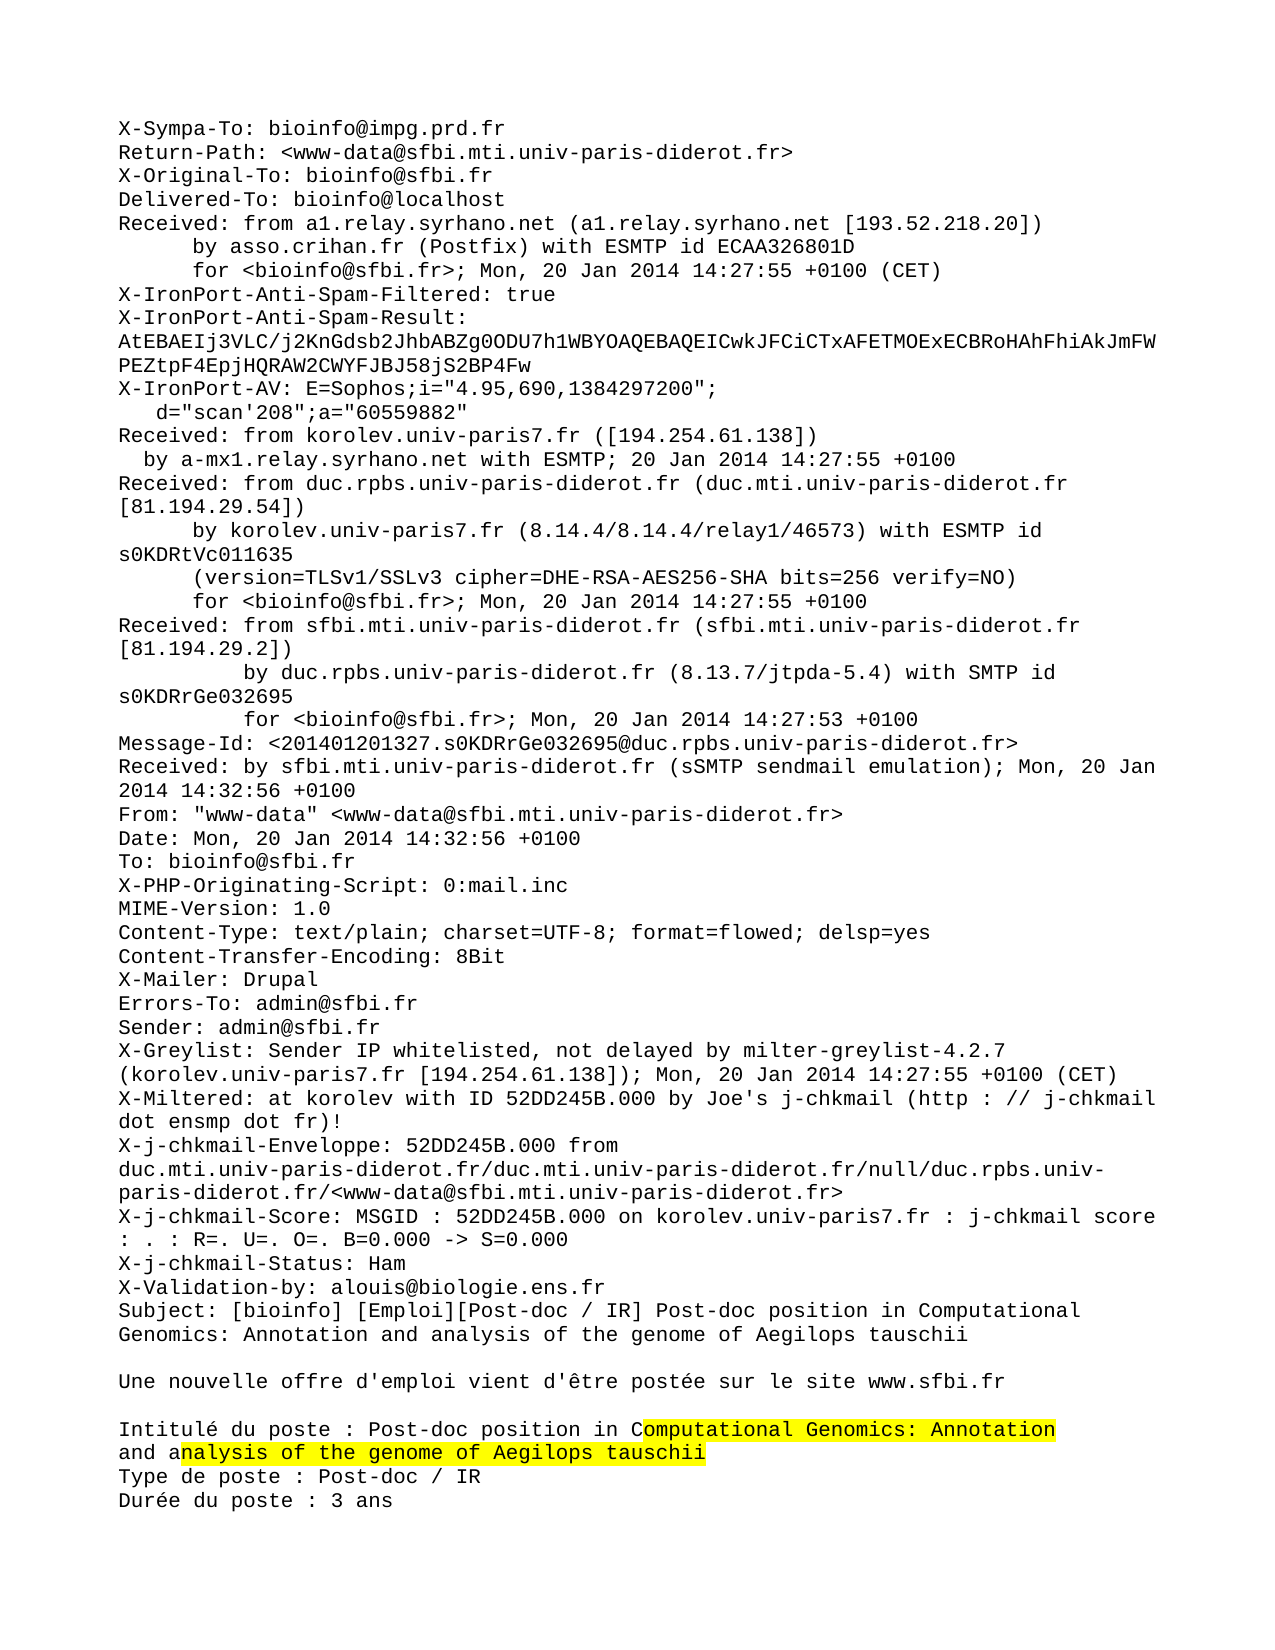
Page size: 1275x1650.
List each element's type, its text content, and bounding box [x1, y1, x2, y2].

text To: bioinfo@sfbi.fr [118, 851, 1157, 875]
text Durée du poste : 3 ans [118, 1489, 1157, 1513]
text Errors-To: admin@sfbi.fr [118, 993, 1157, 1017]
text X-IronPort-Anti-Spam-Result: AtEBAEIj3VLC/j2KnGdsb2JhbABZg0ODU7h1WBYOAQEBAQEICwkJFCiCTxAFETMOExECBRoHAhFhiAkJmFWPEZtpF4EpjHQRAW2CWYFJBJ58jS2BP4Fw [118, 307, 1157, 378]
text MIME-Version: 1.0 [118, 898, 1157, 922]
text by korolev.univ-paris7.fr (8.14.4/8.14.4/relay1/46573) with ESMTP id s0KDRtVc011635 [118, 520, 1157, 567]
text Date: Mon, 20 Jan 2014 14:32:56 +0100 [118, 827, 1157, 851]
text X-IronPort-Anti-Spam-Filtered: true [118, 284, 1157, 307]
text Subject: [bioinfo] [Emploi][Post-doc / IR] Post-doc position in Computational Genomics: Annotation and analysis of the genome of Aegilops tauschii [118, 1300, 1157, 1348]
text X-Miltered: at korolev with ID 52DD245B.000 by Joe's j-chkmail (http : // j-chkmail dot ensmp dot fr)! [118, 1088, 1157, 1135]
text Content-Transfer-Encoding: 8Bit [118, 946, 1157, 969]
text d="scan'208";a="60559882" [118, 402, 1157, 426]
text Received: by sfbi.mti.univ-paris-diderot.fr (sSMTP sendmail emulation); Mon, 20 Jan 2014 14:32:56 +0100 [118, 757, 1157, 804]
text by duc.rpbs.univ-paris-diderot.fr (8.13.7/jtpda-5.4) with SMTP id s0KDRrGe032695 [118, 662, 1157, 709]
text Received: from sfbi.mti.univ-paris-diderot.fr (sfbi.mti.univ-paris-diderot.fr [81.194.29.2]) [118, 615, 1157, 662]
text Une nouvelle offre d'emploi vient d'être postée sur le site www.sfbi.fr [118, 1371, 1157, 1395]
text X-Validation-by: alouis@biologie.ens.fr [118, 1277, 1157, 1300]
text by a-mx1.relay.syrhano.net with ESMTP; 20 Jan 2014 14:27:55 +0100 [118, 449, 1157, 473]
text Received: from duc.rpbs.univ-paris-diderot.fr (duc.mti.univ-paris-diderot.fr [81.194.29.54]) [118, 473, 1157, 520]
text by asso.crihan.fr (Postfix) with ESMTP id ECAA326801D [118, 236, 1157, 260]
text Message-Id: <201401201327.s0KDRrGe032695@duc.rpbs.univ-paris-diderot.fr> [118, 733, 1157, 757]
text X-j-chkmail-Score: MSGID : 52DD245B.000 on korolev.univ-paris7.fr : j-chkmail score : . : R=. U=. O=. B=0.000 -> S=0.000 [118, 1206, 1157, 1253]
text for <bioinfo@sfbi.fr>; Mon, 20 Jan 2014 14:27:55 +0100 (CET) [118, 260, 1157, 284]
text Type de poste : Post-doc / IR [118, 1466, 1157, 1489]
text From: "www-data" <www-data@sfbi.mti.univ-paris-diderot.fr> [118, 804, 1157, 827]
text X-Sympa-To: bioinfo@impg.prd.fr [118, 118, 1157, 142]
text for <bioinfo@sfbi.fr>; Mon, 20 Jan 2014 14:27:55 +0100 [118, 591, 1157, 615]
text Delivered-To: bioinfo@localhost [118, 189, 1157, 213]
text X-PHP-Originating-Script: 0:mail.inc [118, 875, 1157, 898]
text Content-Type: text/plain; charset=UTF-8; format=flowed; delsp=yes [118, 922, 1157, 946]
text for <bioinfo@sfbi.fr>; Mon, 20 Jan 2014 14:27:53 +0100 [118, 709, 1157, 733]
text Sender: admin@sfbi.fr [118, 1017, 1157, 1040]
text X-j-chkmail-Status: Ham [118, 1253, 1157, 1277]
text Received: from korolev.univ-paris7.fr ([194.254.61.138]) [118, 426, 1157, 449]
text X-Original-To: bioinfo@sfbi.fr [118, 165, 1157, 189]
text X-Mailer: Drupal [118, 969, 1157, 993]
text and analysis of the genome of Aegilops tauschii [118, 1442, 1157, 1466]
text X-Greylist: Sender IP whitelisted, not delayed by milter-greylist-4.2.7 (korolev.univ-paris7.fr [194.254.61.138]); Mon, 20 Jan 2014 14:27:55 +0100 (CET) [118, 1040, 1157, 1088]
text X-IronPort-AV: E=Sophos;i="4.95,690,1384297200"; [118, 378, 1157, 402]
text Intitulé du poste : Post-doc position in Computational Genomics: Annotation [118, 1419, 1157, 1442]
text Return-Path: <www-data@sfbi.mti.univ-paris-diderot.fr> [118, 142, 1157, 165]
text Received: from a1.relay.syrhano.net (a1.relay.syrhano.net [193.52.218.20]) [118, 213, 1157, 236]
text (version=TLSv1/SSLv3 cipher=DHE-RSA-AES256-SHA bits=256 verify=NO) [118, 567, 1157, 591]
text X-j-chkmail-Enveloppe: 52DD245B.000 from duc.mti.univ-paris-diderot.fr/duc.mti.univ-paris-diderot.fr/null/duc.rpbs.univ-paris-diderot.fr/<www-data@sfbi.mti.univ-paris-diderot.fr> [118, 1135, 1157, 1206]
